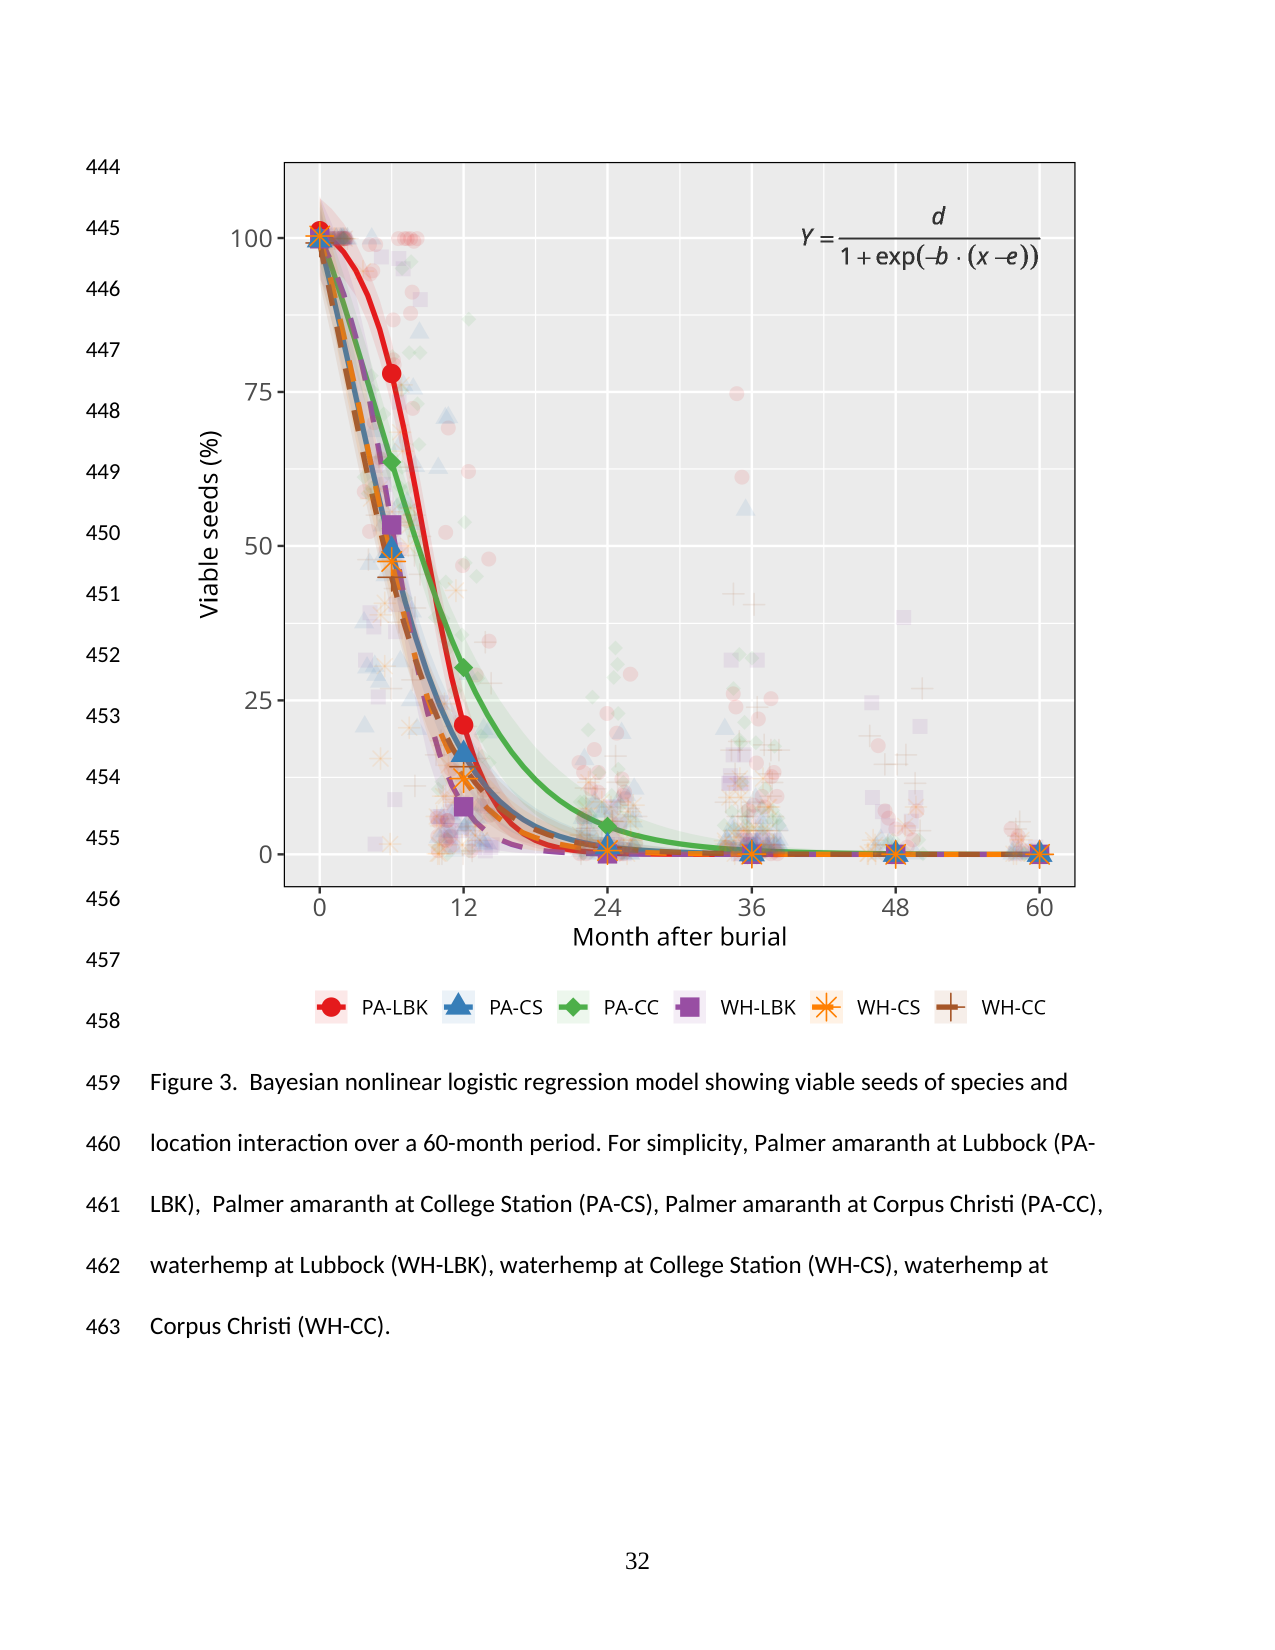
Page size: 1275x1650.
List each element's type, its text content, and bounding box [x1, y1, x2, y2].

picture [187, 150, 1088, 1050]
text Figure 3. Bayesian nonlinear logistic regression model showing viable seeds of species and location interaction over a 60-month period. For simplicity, Palmer amaranth at Lubbock (PA-LBK), Palmer amaranth at College Station (PA-CS), Palmer amaranth at Corpus Christi (PA-CC), waterhemp at Lubbock (WH-LBK), waterhemp at College Station (WH-CS), waterhemp at Corpus Christi (WH-CC). [150, 1066, 1125, 1340]
